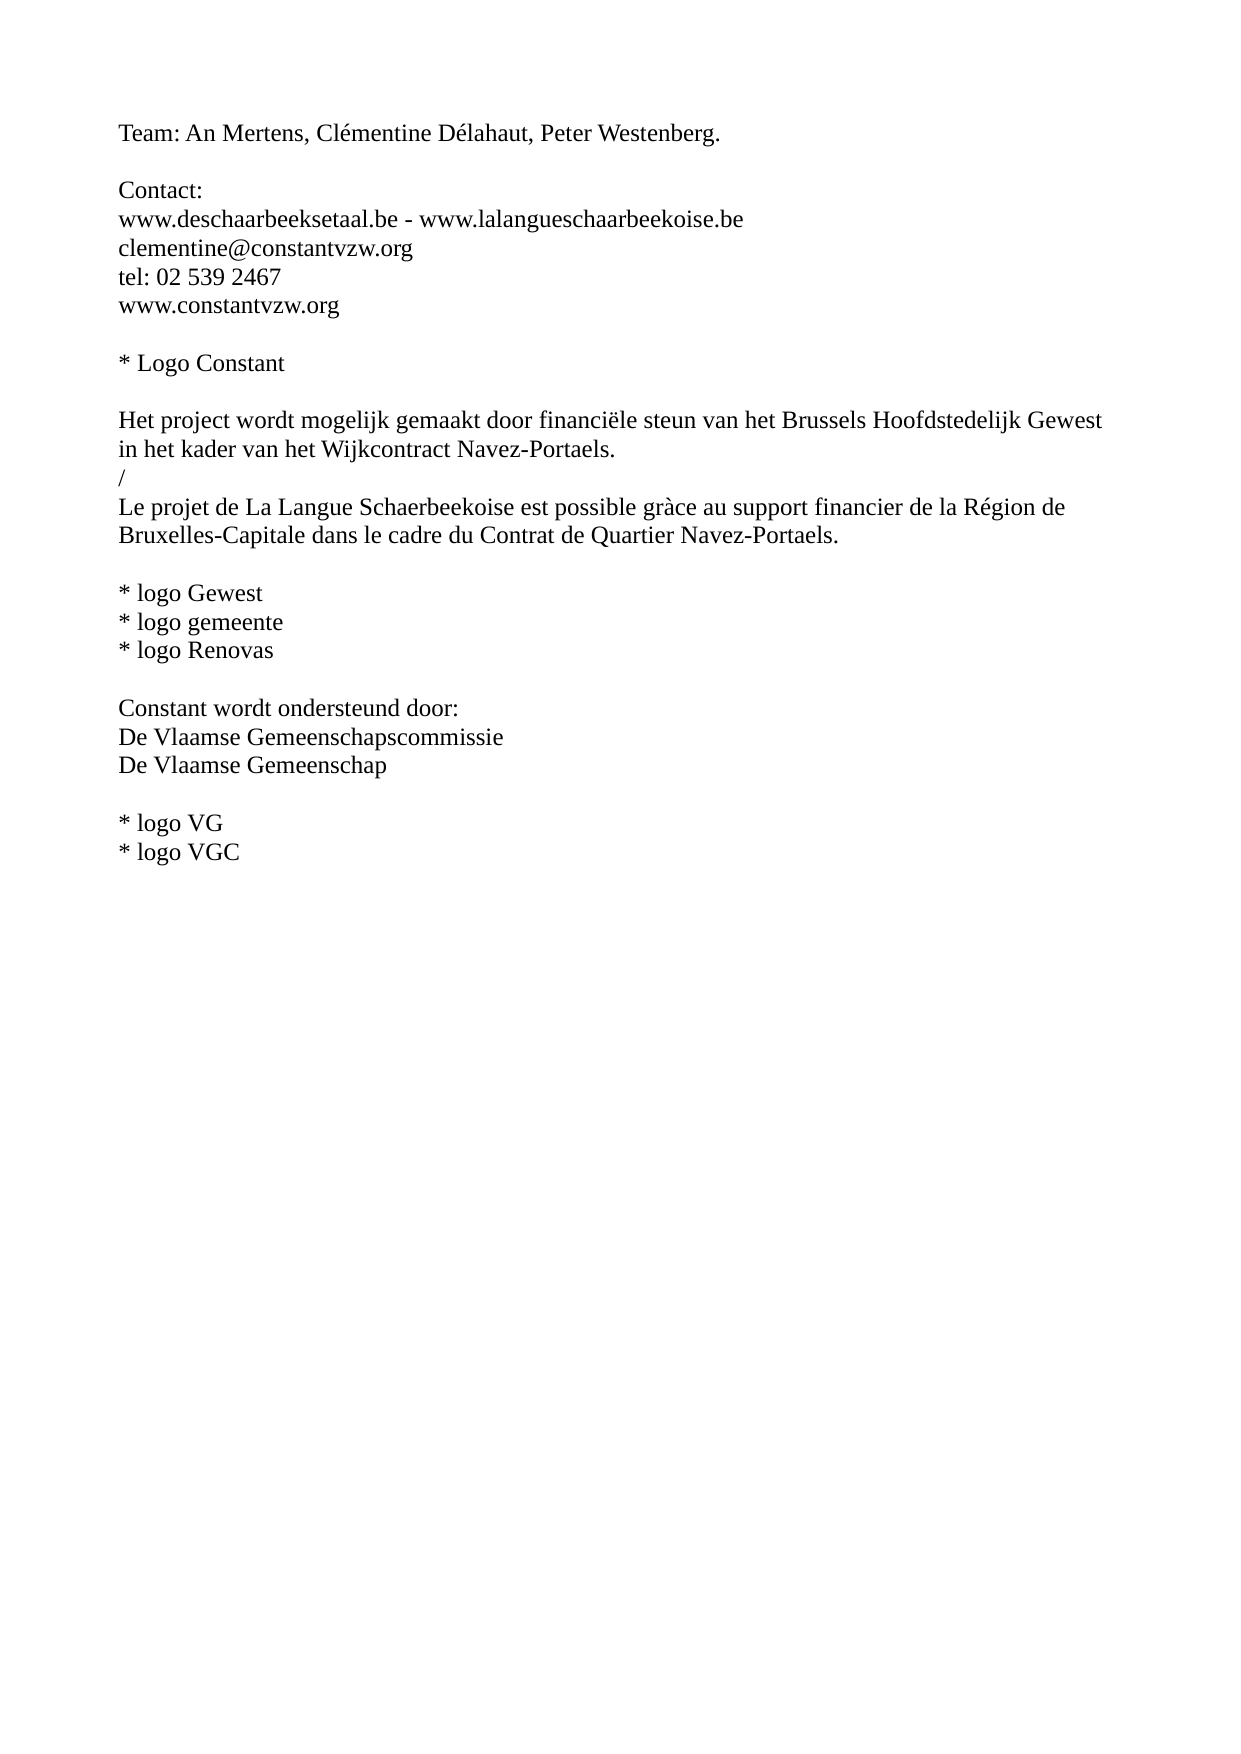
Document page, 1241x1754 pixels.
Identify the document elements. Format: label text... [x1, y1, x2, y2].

text De Vlaamse Gemeenschap [118, 751, 1122, 779]
text * logo Renovas [118, 636, 1122, 664]
text * logo gemeente [118, 607, 1122, 636]
text clementine@constantvzw.org [118, 233, 1122, 262]
text Constant wordt ondersteund door: [118, 693, 1122, 722]
text * logo VGC [118, 837, 1122, 866]
text tel: 02 539 2467 [118, 262, 1122, 291]
text Team: An Mertens, Clémentine Délahaut, Peter Westenberg. [118, 118, 1122, 147]
text Contact: [118, 176, 1122, 204]
text Le projet de La Langue Schaerbeekoise est possible gràce au support financier de la Région de Bruxelles-Capitale dans le cadre du Contrat de Quartier Navez-Portaels. [118, 492, 1122, 549]
text * logo Gewest [118, 578, 1122, 607]
text Het project wordt mogelijk gemaakt door financiële steun van het Brussels Hoofdstedelijk Gewest in het kader van het Wijkcontract Navez-Portaels. [118, 406, 1122, 463]
text / [118, 463, 1122, 492]
text * logo VG [118, 808, 1122, 837]
text De Vlaamse Gemeenschapscommissie [118, 722, 1122, 751]
text www.deschaarbeeksetaal.be - www.lalangueschaarbeekoise.be [118, 204, 1122, 233]
text www.constantvzw.org [118, 291, 1122, 319]
text * Logo Constant [118, 348, 1122, 377]
